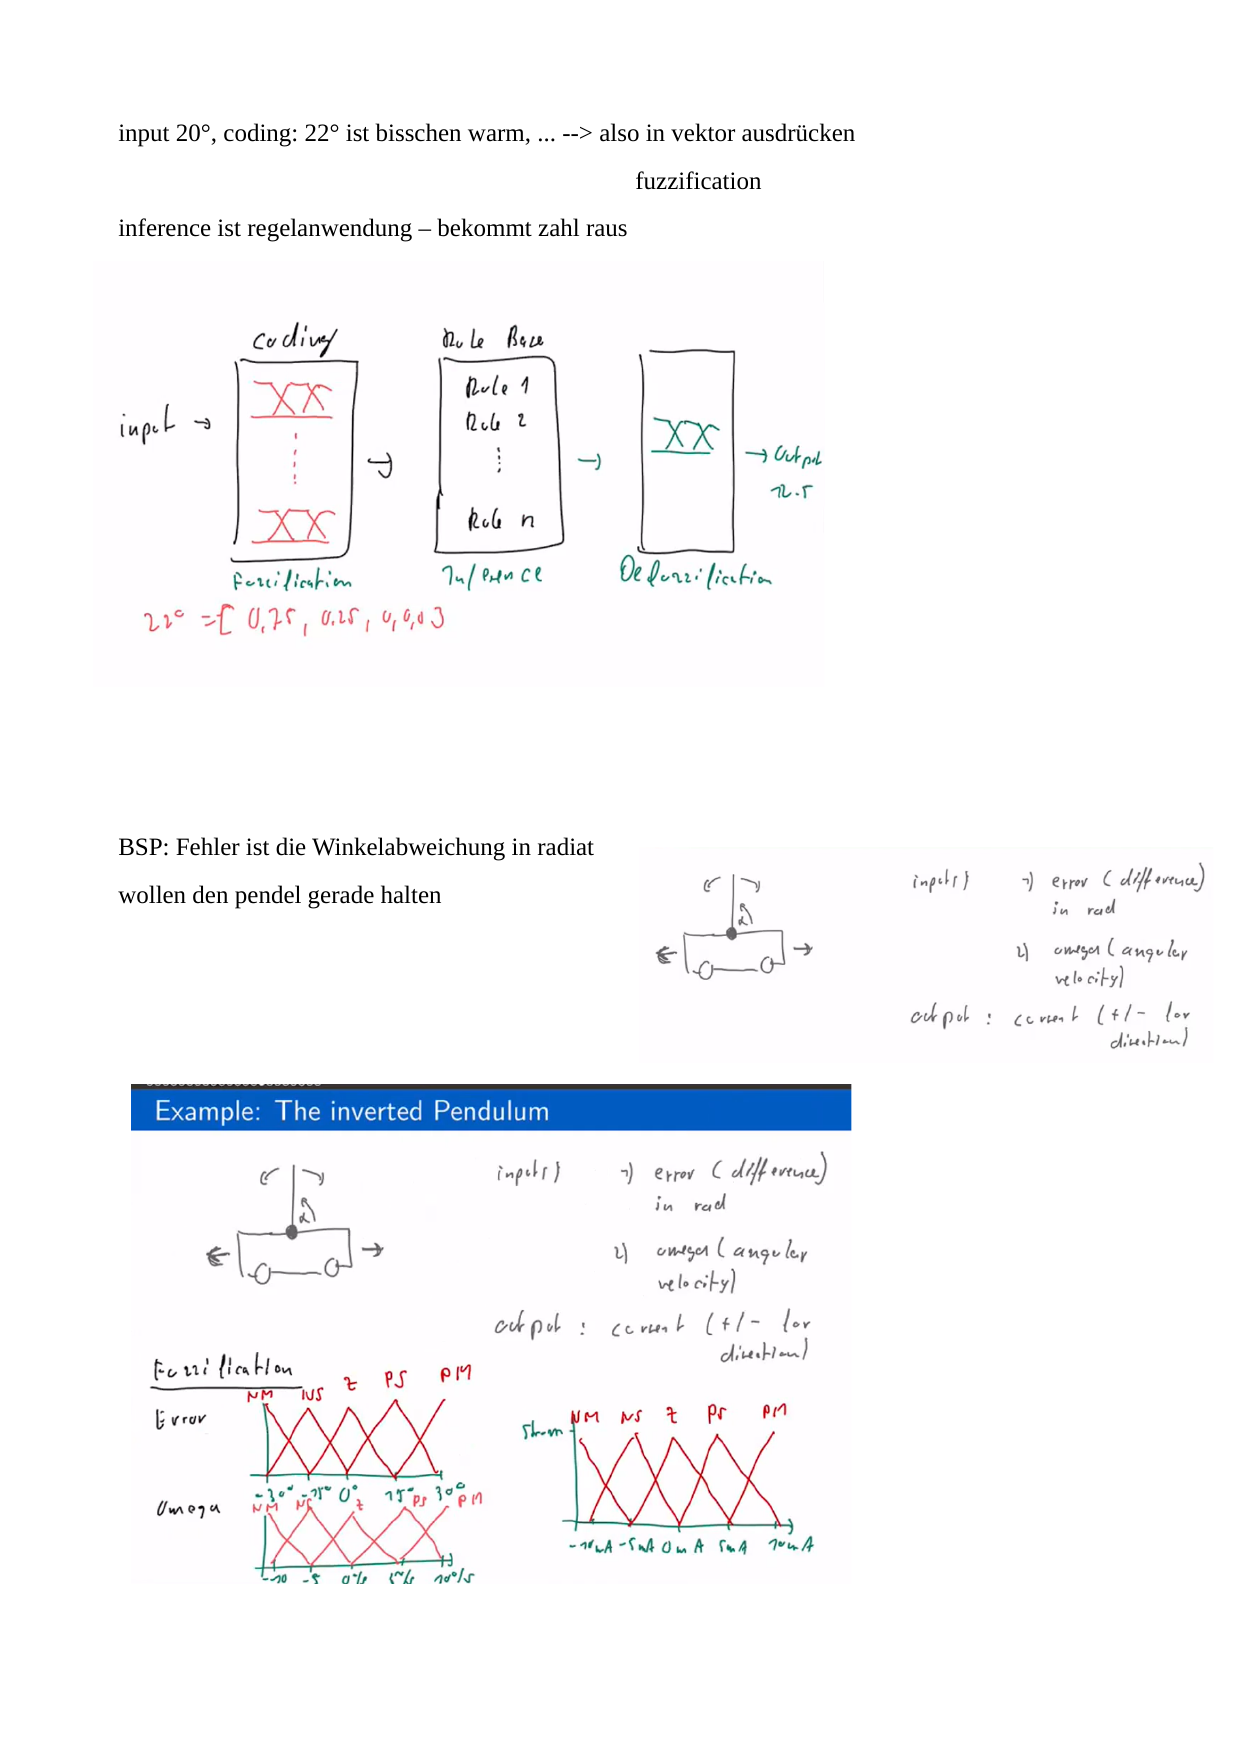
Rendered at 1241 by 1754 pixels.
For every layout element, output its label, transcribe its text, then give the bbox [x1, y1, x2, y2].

picture [93, 261, 825, 687]
text BSP: Fehler ist die Winkelabweichung in radiat [118, 832, 1122, 861]
text wollen den pendel gerade halten [118, 880, 638, 908]
text input 20°, coding: 22° ist bisschen warm, ... --> also in vektor ausdrücken [118, 118, 1122, 147]
picture [638, 847, 1214, 1063]
picture [131, 1084, 852, 1584]
text fuzzification [118, 166, 1122, 194]
text inference ist regelanwendung – bekommt zahl raus [118, 213, 1122, 242]
